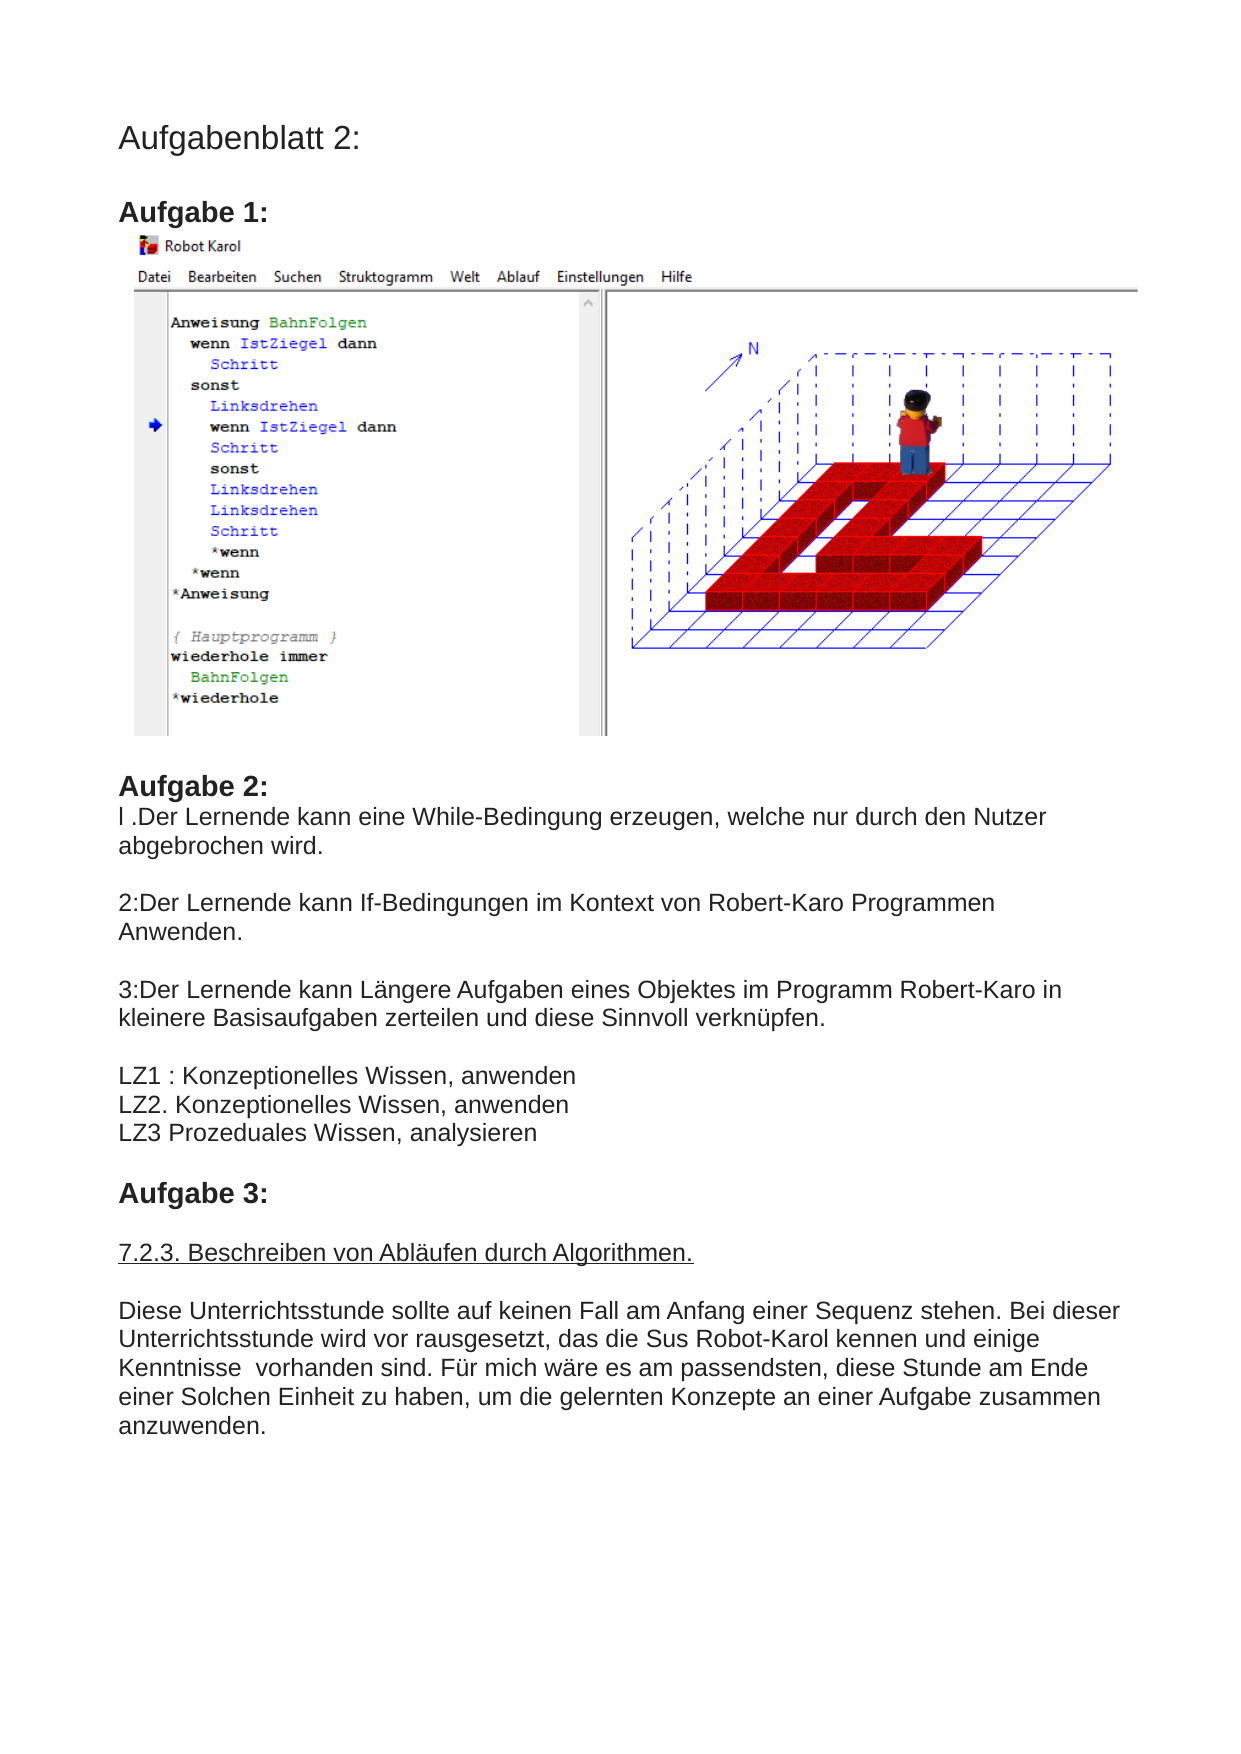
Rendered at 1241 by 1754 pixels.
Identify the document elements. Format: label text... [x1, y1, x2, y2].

text LZ3 Prozeduales Wissen, analysieren [118, 1118, 1122, 1147]
text 3:Der Lernende kann Längere Aufgaben eines Objektes im Programm Robert-Karo in kleinere Basisaufgaben zerteilen und diese Sinnvoll verknüpfen. [118, 975, 1122, 1032]
text LZ1 : Konzeptionelles Wissen, anwenden [118, 1061, 1122, 1090]
text l .Der Lernende kann eine While-Bedingung erzeugen, welche nur durch den Nutzer abgebrochen wird. [118, 802, 1122, 860]
picture [133, 233, 1138, 736]
text Aufgabe 3: [118, 1176, 1122, 1209]
text Diese Unterrichtsstunde sollte auf keinen Fall am Anfang einer Sequenz stehen. Bei dieser Unterrichtsstunde wird vor rausgesetzt, das die Sus Robot-Karol kennen und einige Kenntnisse vorhanden sind. Für mich wäre es am passendsten, diese Stunde am Ende einer Solchen Einheit zu haben, um die gelernten Konzepte an einer Aufgabe zusammen anzuwenden. [118, 1296, 1122, 1439]
text 2:Der Lernende kann If-Bedingungen im Kontext von Robert-Karo Programmen Anwenden. [118, 888, 1122, 946]
text Aufgabe 1: [118, 195, 1122, 228]
text Aufgabenblatt 2: [118, 118, 1122, 157]
text Aufgabe 2: [118, 769, 1122, 802]
text LZ2. Konzeptionelles Wissen, anwenden [118, 1090, 1122, 1118]
text 7.2.3. Beschreiben von Abläufen durch Algorithmen. [118, 1238, 1122, 1267]
